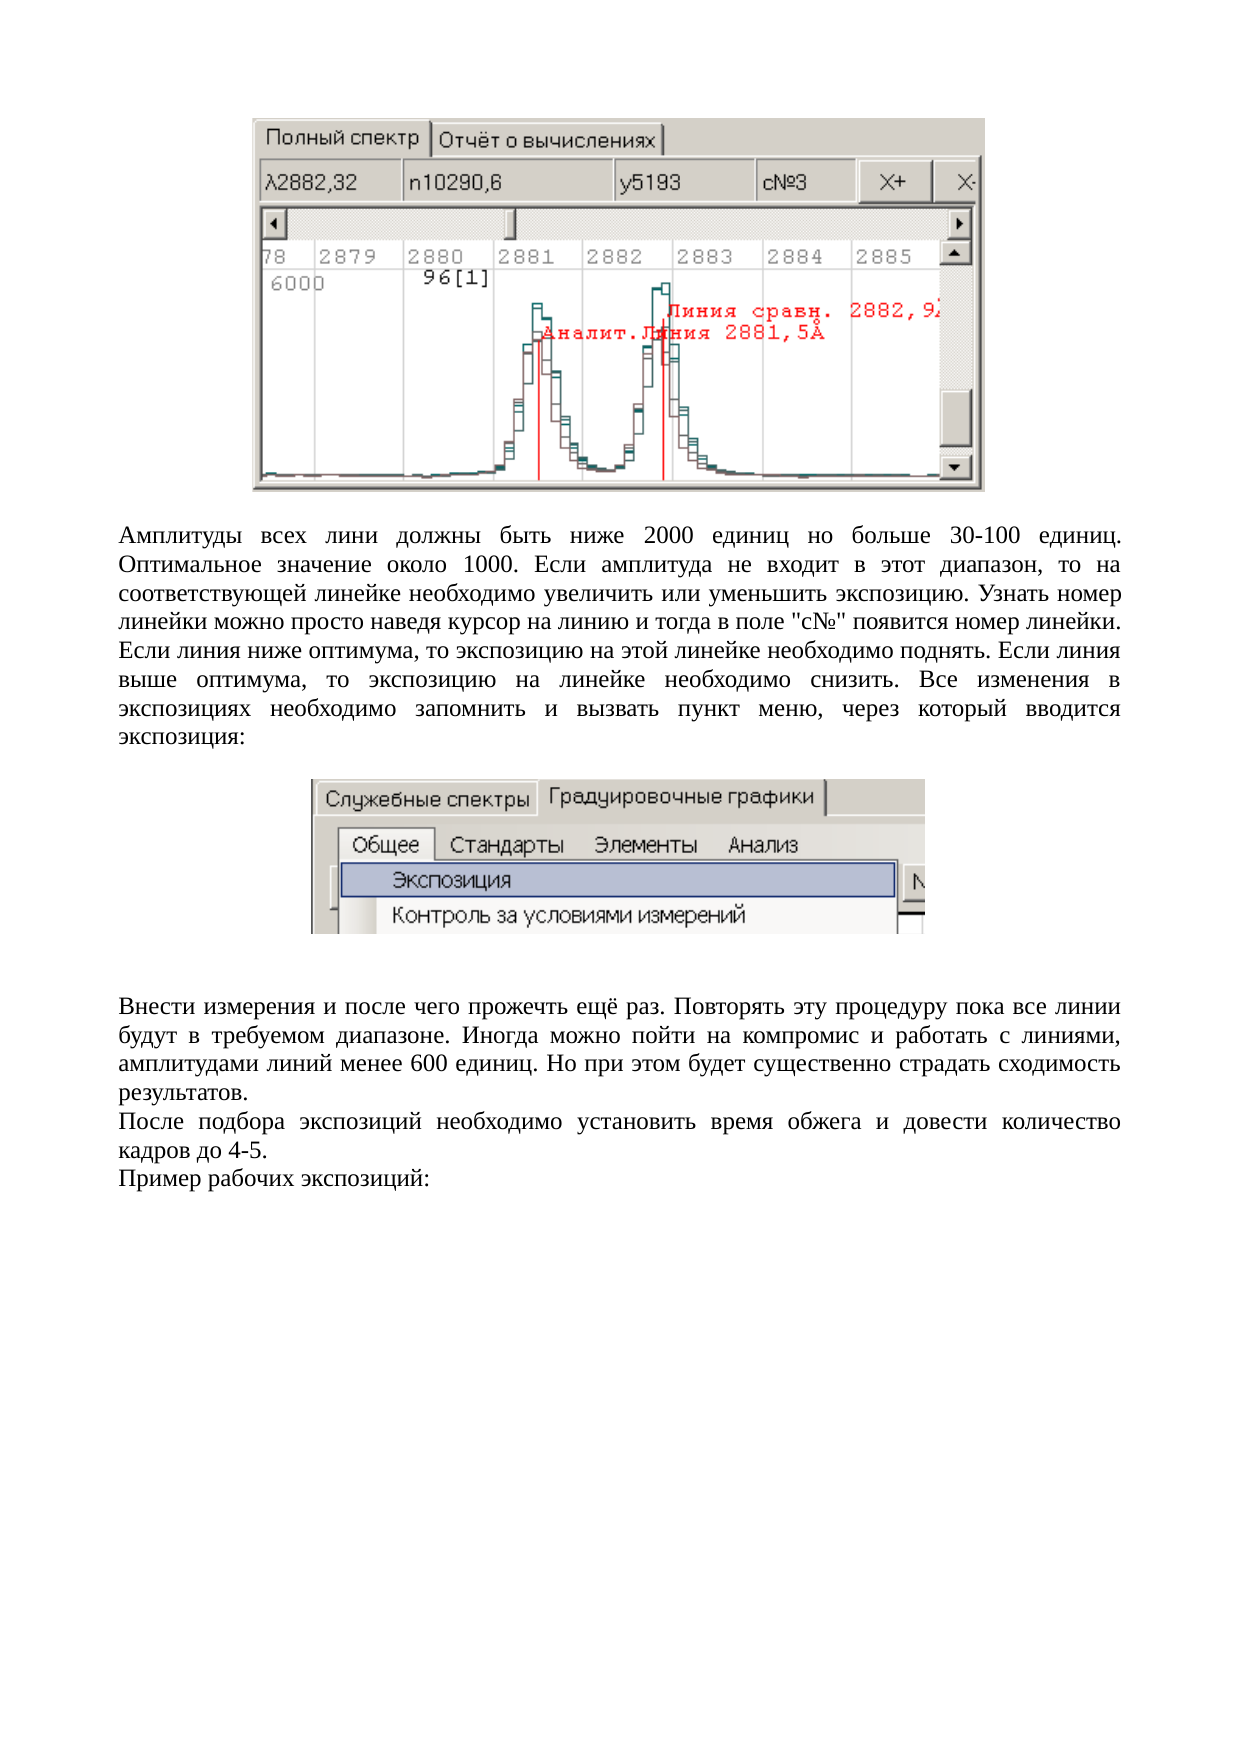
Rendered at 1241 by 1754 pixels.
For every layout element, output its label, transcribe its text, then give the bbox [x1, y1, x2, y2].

text Амплитуды всех лини должны быть ниже 2000 единиц но больше 30-100 единиц. Оптимальное значение около 1000. Если амплитуда не входит в этот диапазон, то на соответствующей линейке необходимо увеличить или уменьшить экспозицию. Узнать номер линейки можно просто наведя курсор на линию и тогда в поле "с№" появится номер линейки. Если линия ниже оптимума, то экспозицию на этой линейке необходимо поднять. Если линия выше оптимума, то экспозицию на линейке необходимо снизить. Все изменения в экспозициях необходимо запомнить и вызвать пункт меню, через который вводится экспозиция: [118, 520, 1122, 750]
text После подбора экспозиций необходимо установить время обжега и довести количество кадров до 4-5. [118, 1106, 1122, 1163]
text Пример рабочих экспозиций: [118, 1163, 1122, 1192]
text Внести измерения и после чего прожечть ещё раз. Повторять эту процедуру пока все линии будут в требуемом диапазоне. Иногда можно пойти на компромис и работать с линиями, амплитудами линий менее 600 единиц. Но при этом будет существенно страдать сходимость результатов. [118, 991, 1122, 1106]
